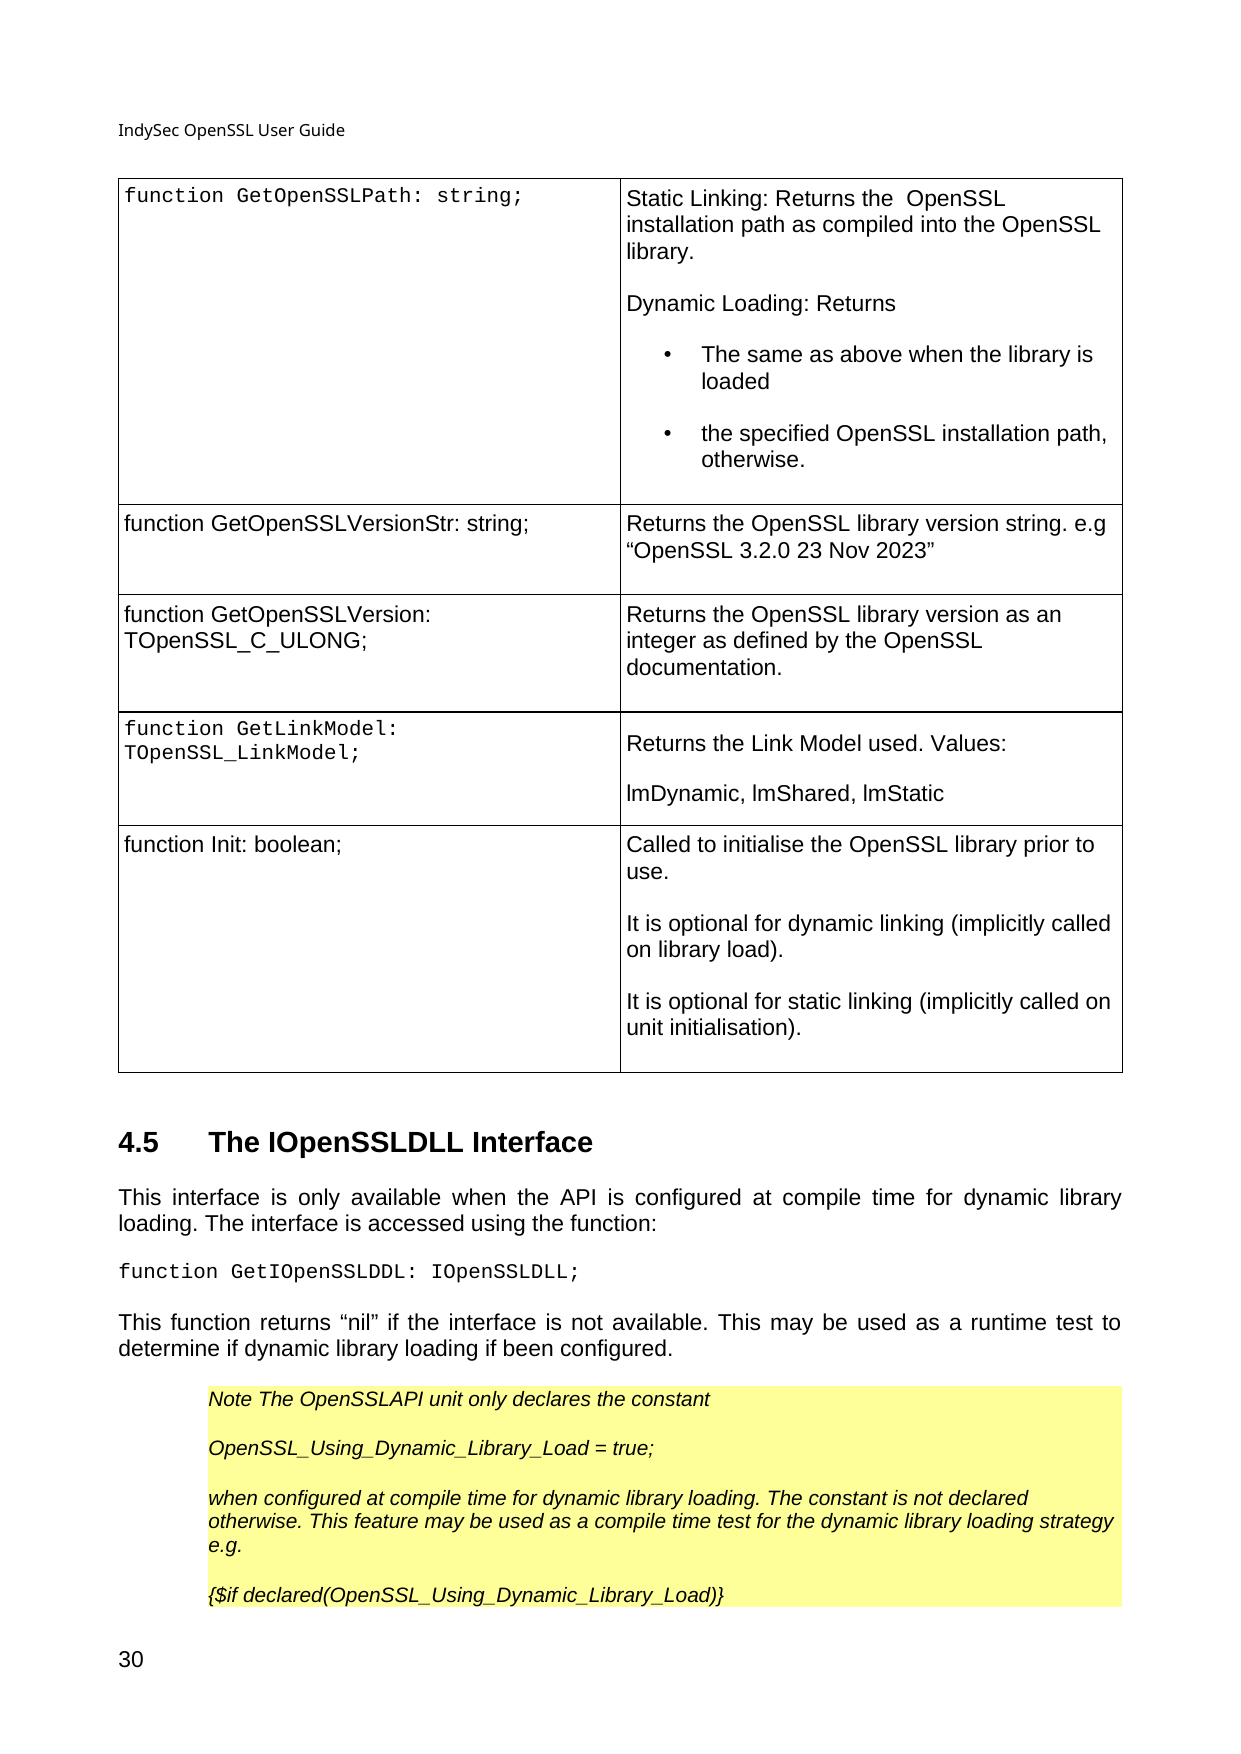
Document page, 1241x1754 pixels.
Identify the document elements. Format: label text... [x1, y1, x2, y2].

text {$if declared(OpenSSL_Using_Dynamic_Library_Load)} [208, 1583, 1122, 1607]
table_cell function GetOpenSSLVersionStr: string; [119, 505, 620, 594]
text when configured at compile time for dynamic library loading. The constant is not declared otherwise. This feature may be used as a compile time test for the dynamic library loading strategy e.g. [208, 1485, 1122, 1557]
table_cell Returns the OpenSSL library version as an integer as defined by the OpenSSL documentation. [621, 595, 1122, 711]
table_cell function GetOpenSSLVersion: TOpenSSL_C_ULONG; [119, 595, 620, 711]
table_header function GetOpenSSLPath: string; [119, 179, 620, 503]
table_cell Called to initialise the OpenSSL library prior to use. It is optional for dynamic linking (implicitly called on library load). It is optional for static linking (implicitly called on unit initialisation). [621, 826, 1122, 1072]
table_cell function GetLinkModel: TOpenSSL_LinkModel; [119, 713, 620, 824]
text This function returns “nil” if the interface is not available. This may be used as a runtime test to determine if dynamic library loading if been configured. [118, 1309, 1122, 1361]
table_cell function Init: boolean; [119, 826, 620, 1072]
table_cell Returns the OpenSSL library version string. e.g “OpenSSL 3.2.0 23 Nov 2023” [621, 505, 1122, 594]
table_header Static Linking: Returns the OpenSSL installation path as compiled into the OpenSSL library. Dynamic Loading: Returns The same as above when the library is loaded the specified OpenSSL installation path, otherwise. [621, 179, 1122, 503]
text This interface is only available when the API is configured at compile time for dynamic library loading. The interface is accessed using the function: [118, 1184, 1122, 1236]
subtitle The IOpenSSLDLL Interface [118, 1124, 1122, 1158]
table_cell Returns the Link Model used. Values: lmDynamic, lmShared, lmStatic [621, 713, 1122, 824]
text function GetIOpenSSLDDL: IOpenSSLDLL; [118, 1261, 1122, 1285]
text Note The OpenSSLAPI unit only declares the constant [208, 1386, 1122, 1410]
text OpenSSL_Using_Dynamic_Library_Load = true; [208, 1436, 1122, 1460]
